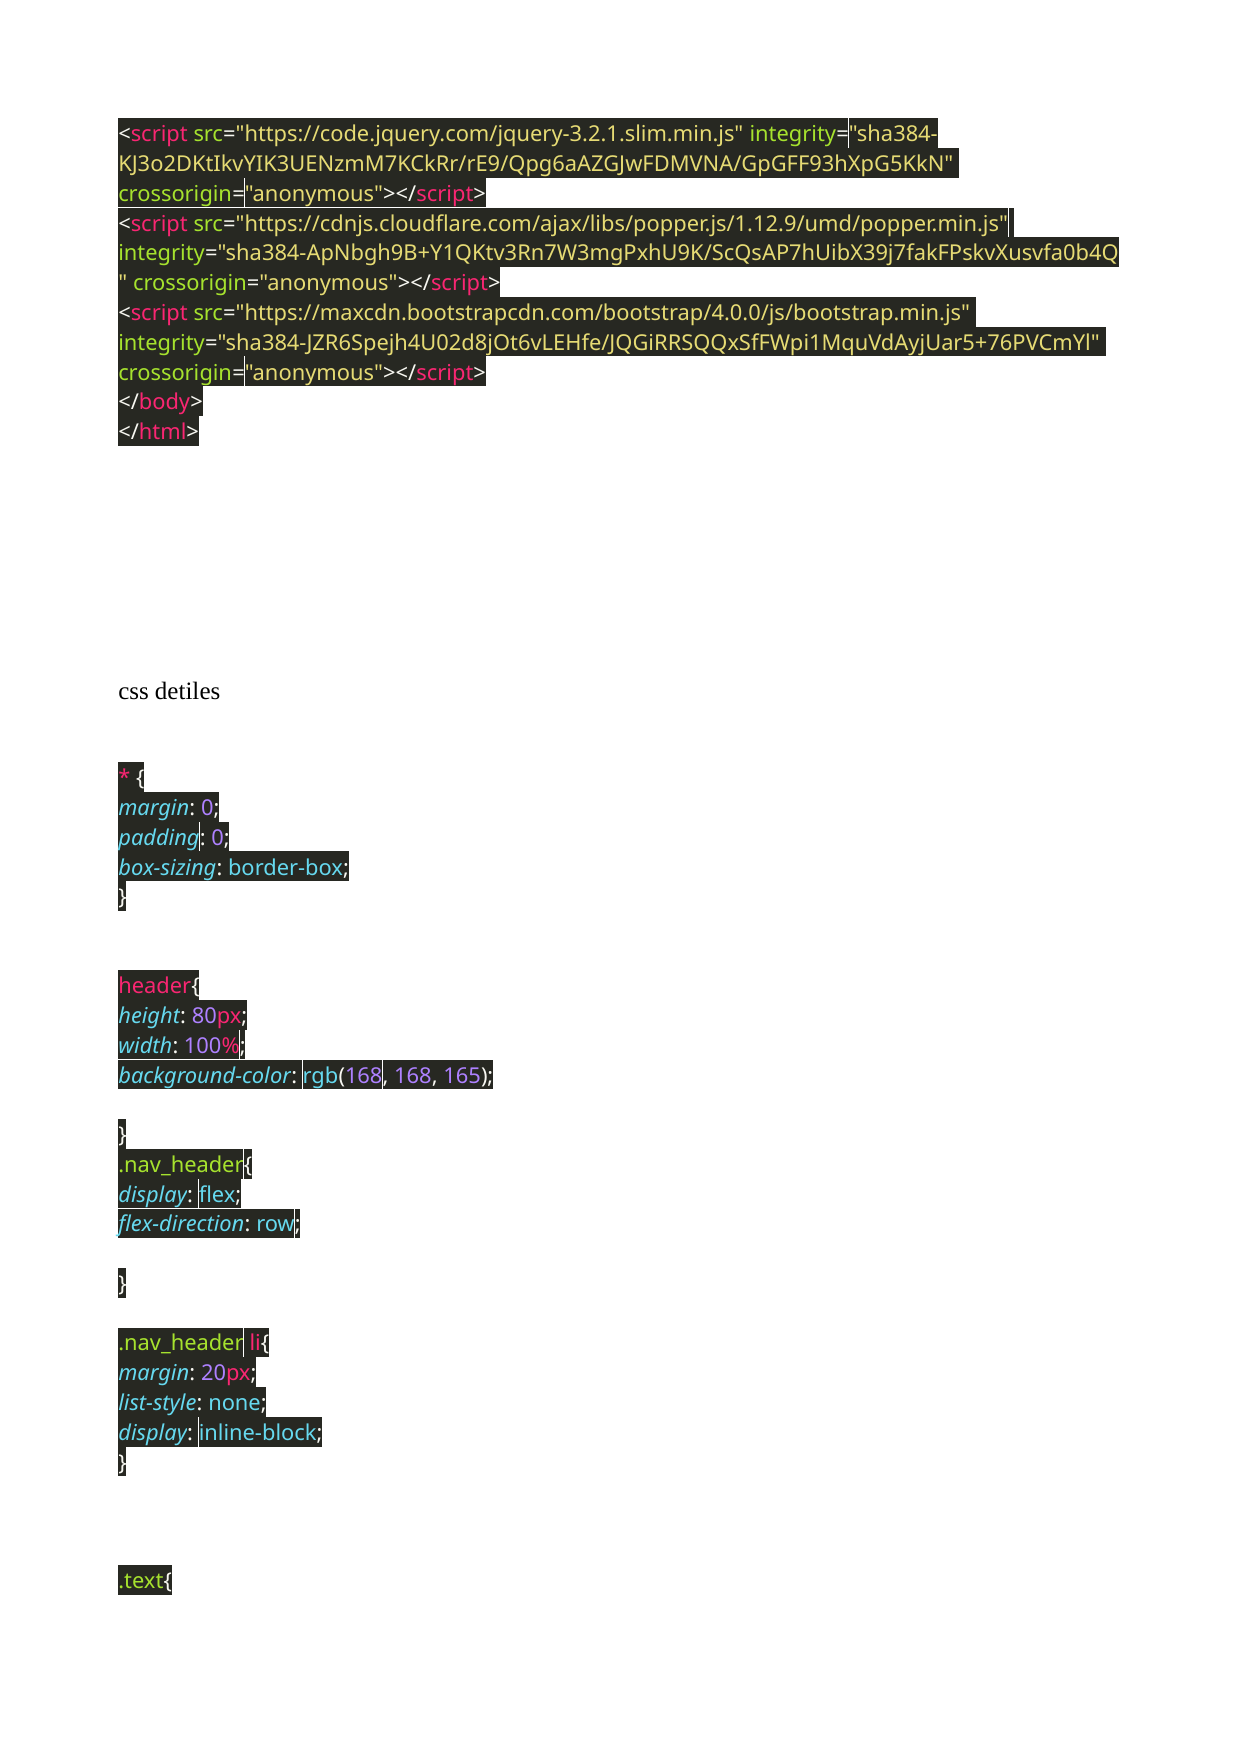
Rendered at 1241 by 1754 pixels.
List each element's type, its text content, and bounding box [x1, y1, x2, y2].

text list-style: none; [118, 1387, 1122, 1417]
text * { [118, 762, 1122, 792]
text display: flex; [118, 1179, 1122, 1208]
text height: 80px; [118, 1000, 1122, 1030]
text margin: 20px; [118, 1357, 1122, 1387]
text padding: 0; [118, 822, 1122, 851]
text box-sizing: border-box; [118, 851, 1122, 881]
text } [118, 1447, 1122, 1476]
text background-color: rgb(168, 168, 165); [118, 1059, 1122, 1089]
text header{ [118, 970, 1122, 1000]
text } [118, 1268, 1122, 1298]
text </body> [118, 386, 1122, 416]
text margin: 0; [118, 792, 1122, 822]
text .text{ [118, 1565, 1122, 1595]
text </html> [118, 416, 1122, 446]
text .nav_header li{ [118, 1327, 1122, 1357]
text .nav_header{ [118, 1149, 1122, 1179]
text } [118, 881, 1122, 911]
text <script src="https://code.jquery.com/jquery-3.2.1.slim.min.js" integrity="sha384-KJ3o2DKtIkvYIK3UENzmM7KCkRr/rE9/Qpg6aAZGJwFDMVNA/GpGFF93hXpG5KkN" crossorigin="anonymous"></script> [118, 118, 1122, 207]
text width: 100%; [118, 1030, 1122, 1059]
text <script src="https://maxcdn.bootstrapcdn.com/bootstrap/4.0.0/js/bootstrap.min.js" integrity="sha384-JZR6Spejh4U02d8jOt6vLEHfe/JQGiRRSQQxSfFWpi1MquVdAyjUar5+76PVCmYl" crossorigin="anonymous"></script> [118, 297, 1122, 386]
text css detiles [118, 676, 1122, 704]
text <script src="https://cdnjs.cloudflare.com/ajax/libs/popper.js/1.12.9/umd/popper.min.js" integrity="sha384-ApNbgh9B+Y1QKtv3Rn7W3mgPxhU9K/ScQsAP7hUibX39j7fakFPskvXusvfa0b4Q" crossorigin="anonymous"></script> [118, 207, 1122, 297]
text display: inline-block; [118, 1417, 1122, 1447]
text } [118, 1119, 1122, 1149]
text flex-direction: row; [118, 1208, 1122, 1238]
